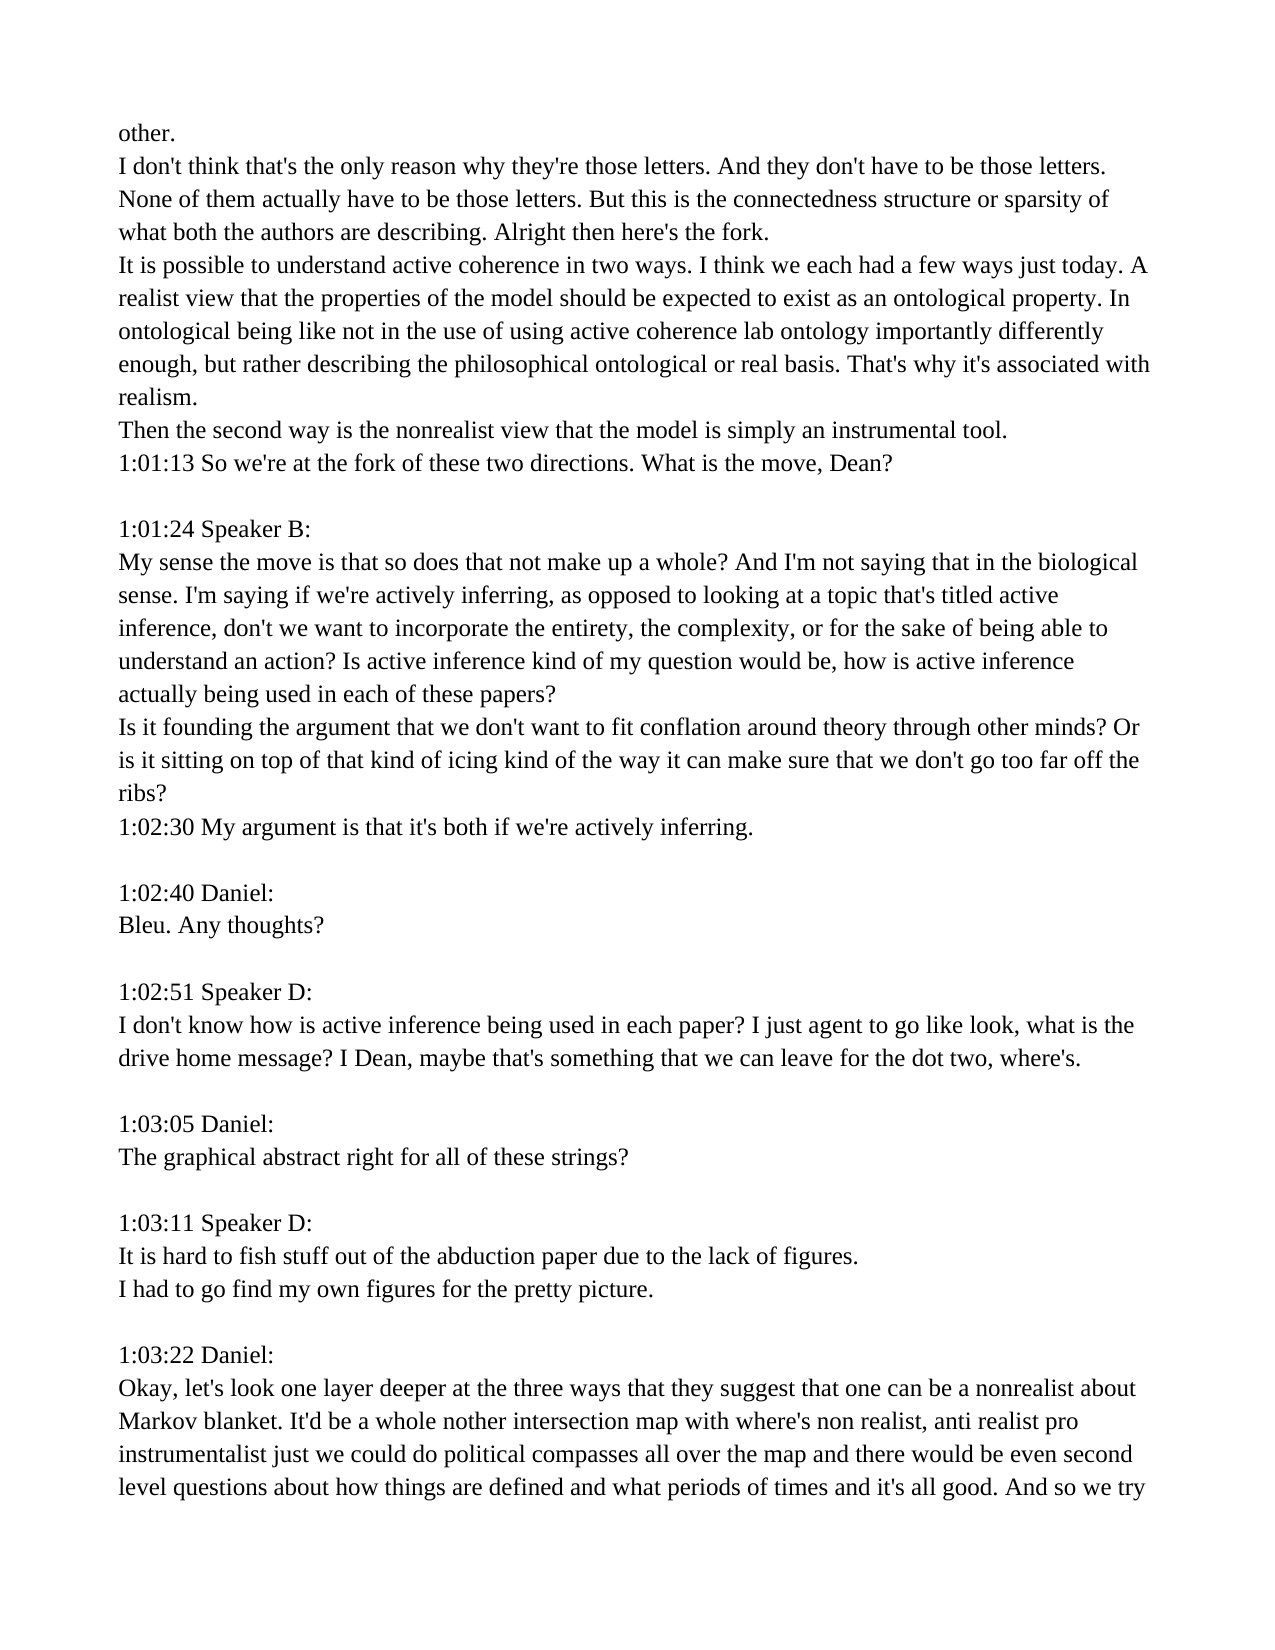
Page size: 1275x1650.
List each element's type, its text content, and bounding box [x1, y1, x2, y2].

text Then the second way is the nonrealist view that the model is simply an instrumental tool. [118, 415, 1157, 444]
text I don't know how is active inference being used in each paper? I just agent to go like look, what is the drive home message? I Dean, maybe that's something that we can leave for the dot two, where's. [118, 1010, 1157, 1071]
text Bleu. Any thoughts? [118, 911, 1157, 939]
text 1:02:51 Speaker D: [118, 977, 1157, 1005]
text 1:03:05 Daniel: [118, 1109, 1157, 1137]
text I don't think that's the only reason why they're those letters. And they don't have to be those letters. None of them actually have to be those letters. But this is the connectedness structure or sparsity of what both the authors are describing. Alright then here's the fork. [118, 151, 1157, 246]
text 1:02:30 My argument is that it's both if we're actively inferring. [118, 812, 1157, 840]
text It is possible to understand active coherence in two ways. I think we each had a few ways just today. A realist view that the properties of the model should be expected to exist as an ontological property. In ontological being like not in the use of using active coherence lab ontology importantly differently enough, but rather describing the philosophical ontological or real basis. That's why it's associated with realism. [118, 250, 1157, 411]
text 1:01:13 So we're at the fork of these two directions. What is the move, Dean? [118, 448, 1157, 477]
text 1:03:11 Speaker D: [118, 1208, 1157, 1237]
text The graphical abstract right for all of these strings? [118, 1142, 1157, 1171]
text 1:03:22 Daniel: [118, 1340, 1157, 1369]
text My sense the move is that so does that not make up a whole? And I'm not saying that in the biological sense. I'm saying if we're actively inferring, as opposed to looking at a topic that's titled active inference, don't we want to incorporate the entirety, the complexity, or for the sake of being able to understand an action? Is active inference kind of my question would be, how is active inference actually being used in each of these papers? [118, 547, 1157, 708]
text other. [118, 118, 1157, 147]
text Is it founding the argument that we don't want to fit conflation around theory through other minds? Or is it sitting on top of that kind of icing kind of the way it can make sure that we don't go too far off the ribs? [118, 712, 1157, 807]
text It is hard to fish stuff out of the abduction paper due to the lack of figures. [118, 1241, 1157, 1269]
text I had to go find my own figures for the pretty picture. [118, 1274, 1157, 1303]
text 1:01:24 Speaker B: [118, 514, 1157, 543]
text Okay, let's look one layer deeper at the three ways that they suggest that one can be a nonrealist about Markov blanket. It'd be a whole nother intersection map with where's non realist, anti realist pro instrumentalist just we could do political compasses all over the map and there would be even second level questions about how things are defined and what periods of times and it's all good. And so we try [118, 1373, 1157, 1501]
text 1:02:40 Daniel: [118, 878, 1157, 906]
